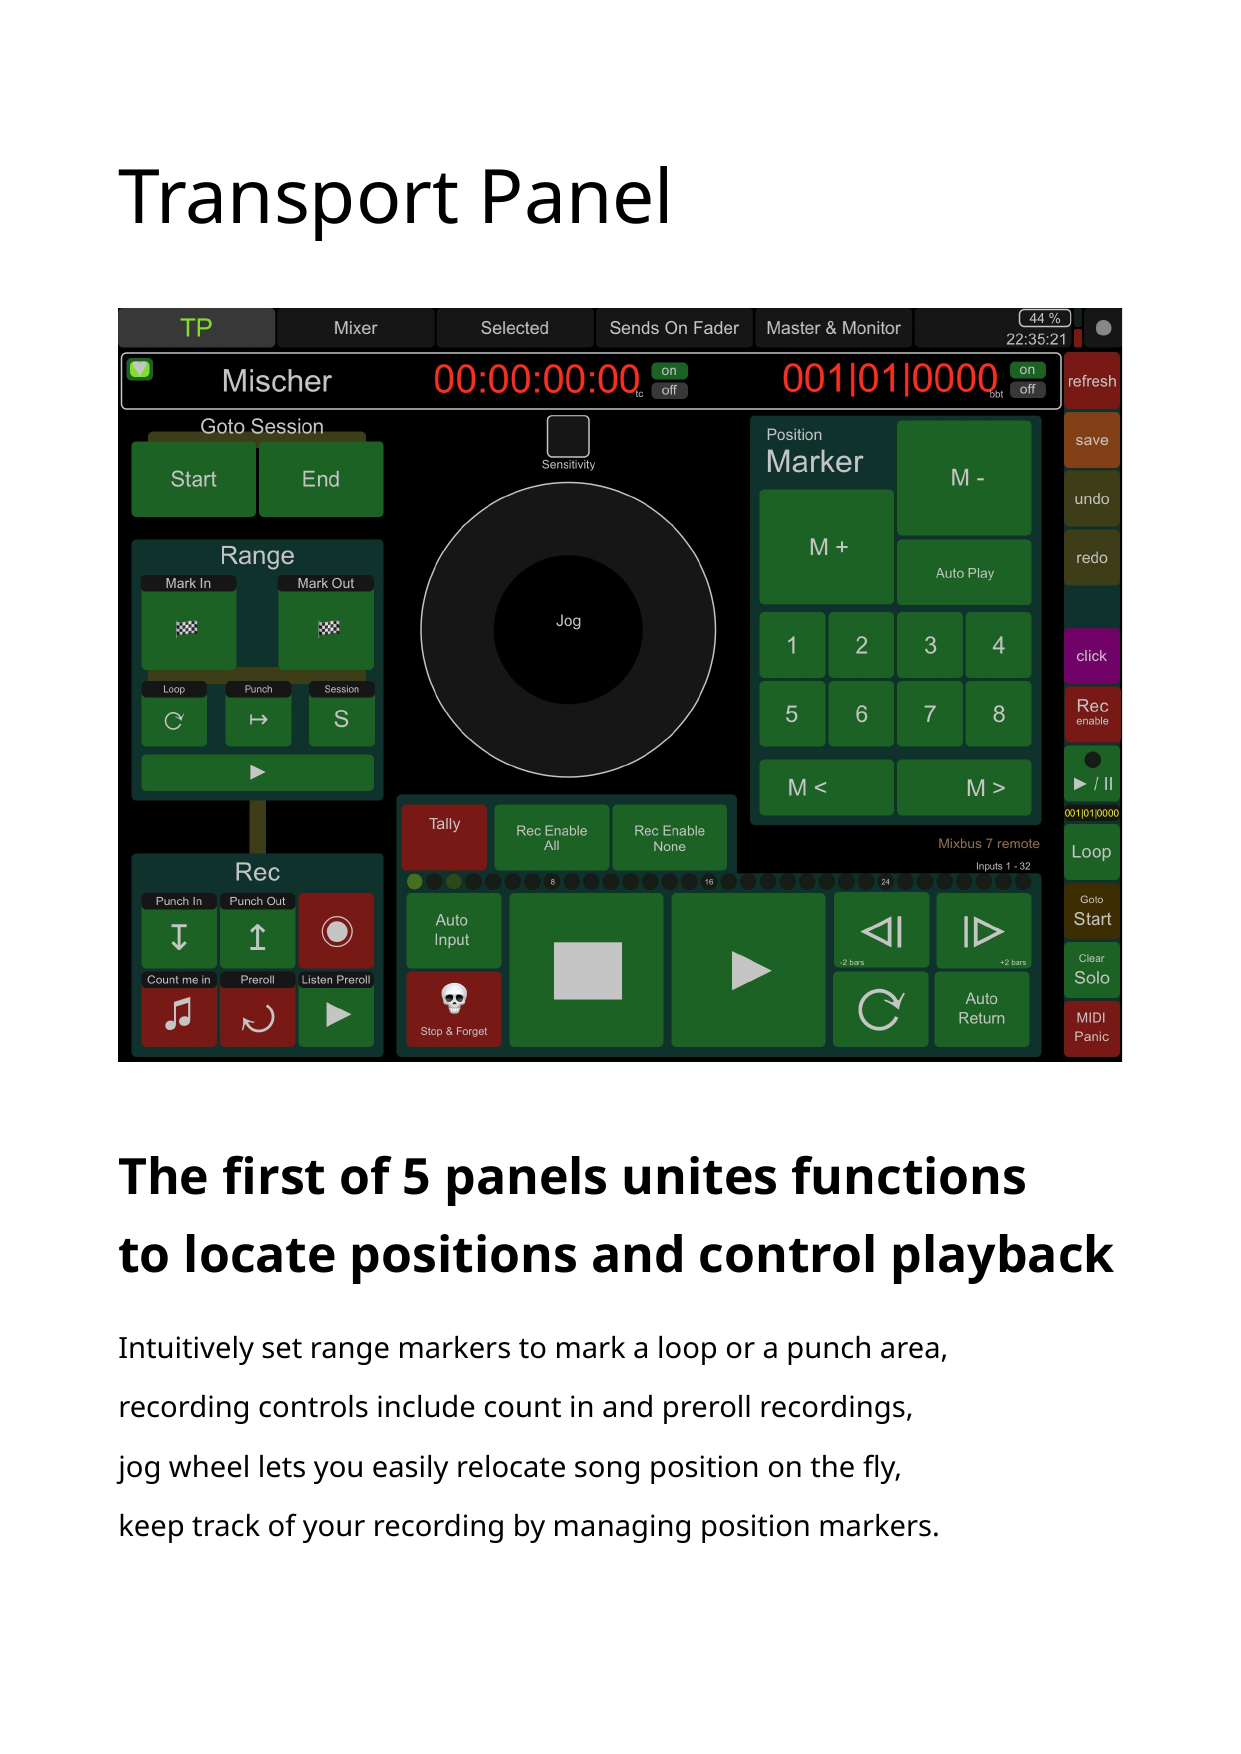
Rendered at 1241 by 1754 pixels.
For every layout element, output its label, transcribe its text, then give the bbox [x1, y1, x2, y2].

text The first of 5 panels unites functions to locate positions and control playback [118, 1141, 1122, 1287]
subtitle Transport Panel [118, 143, 1122, 245]
text recording controls include count in and preroll recordings, [118, 1387, 1122, 1426]
text Intuitively set range markers to mark a loop or a punch area, [118, 1327, 1122, 1367]
picture [118, 308, 1123, 1062]
text keep track of your recording by managing position markers. [118, 1506, 1122, 1545]
text jog wheel lets you easily relocate song position on the fly, [118, 1446, 1122, 1486]
